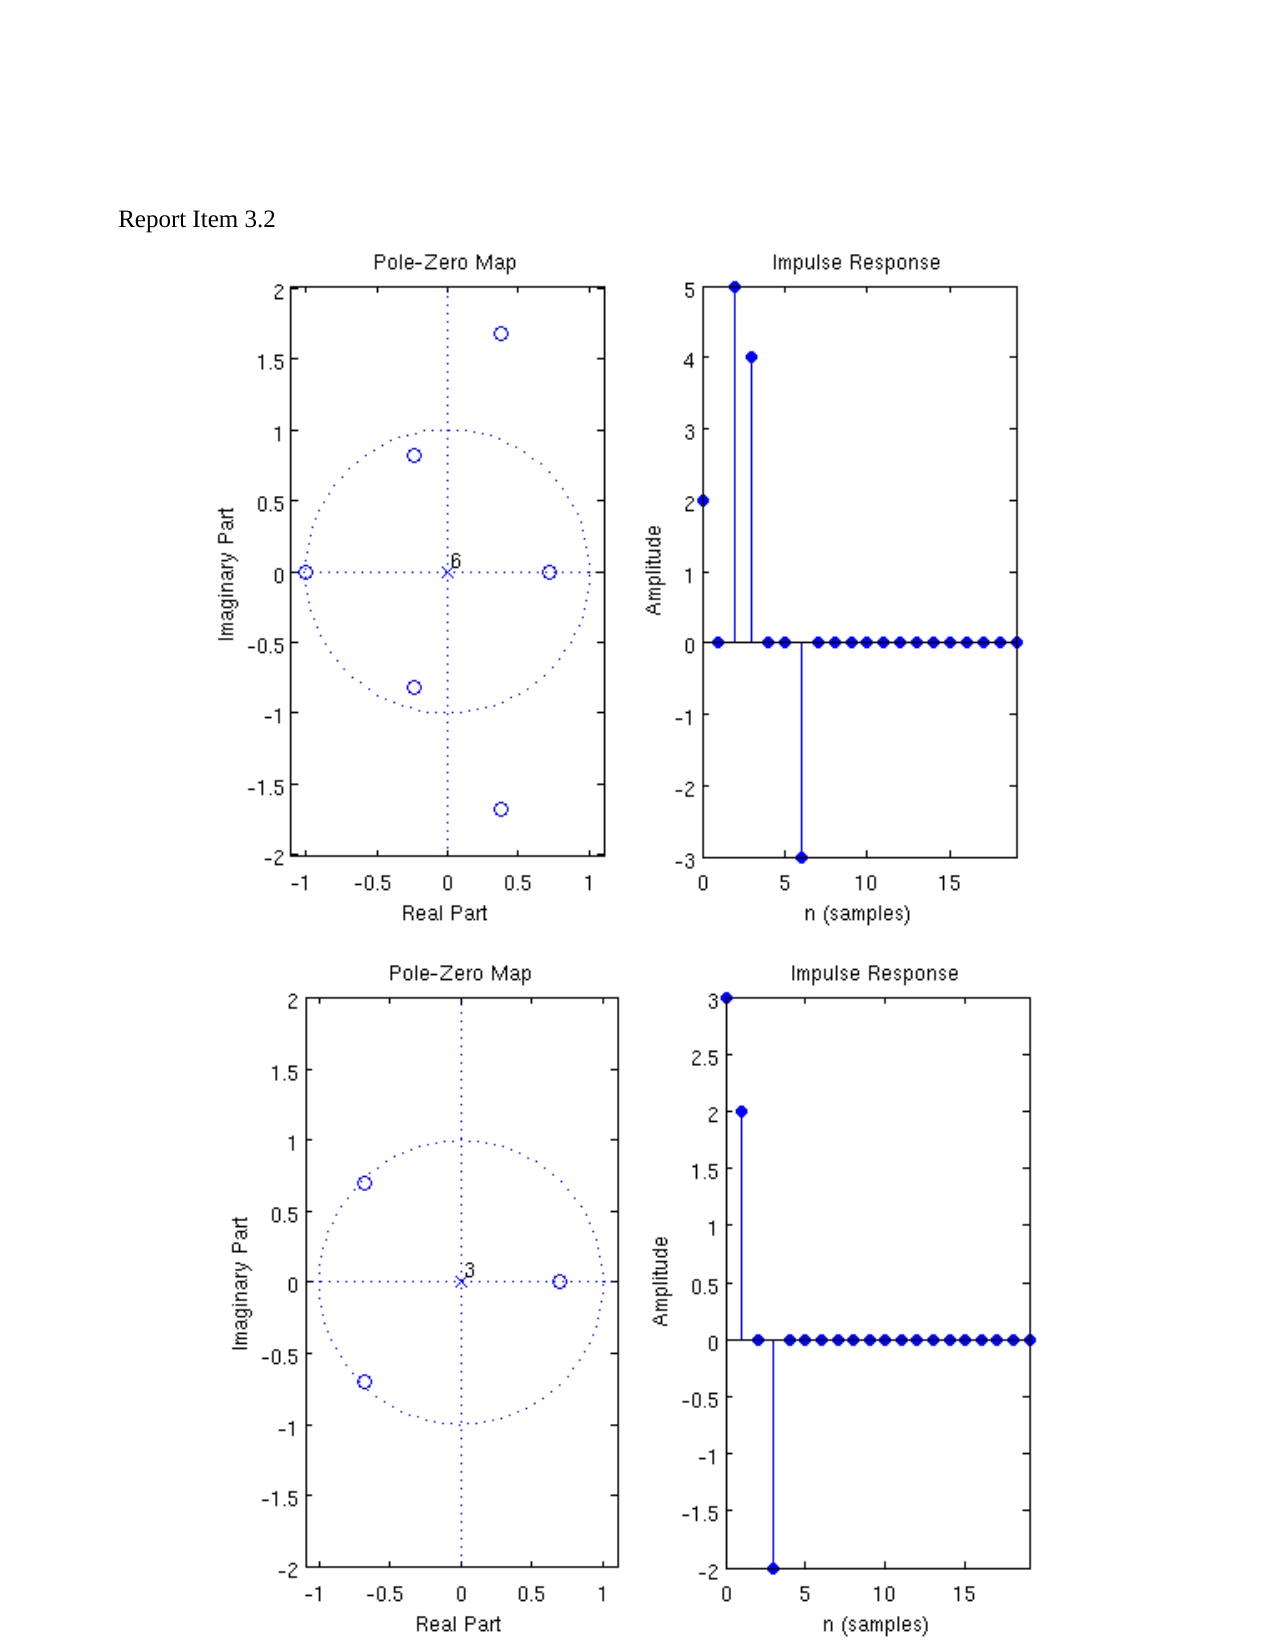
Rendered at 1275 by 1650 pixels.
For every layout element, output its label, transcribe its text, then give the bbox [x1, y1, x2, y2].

text Report Item 3.2 [118, 204, 1157, 233]
picture [170, 233, 1105, 934]
picture [184, 944, 1118, 1645]
